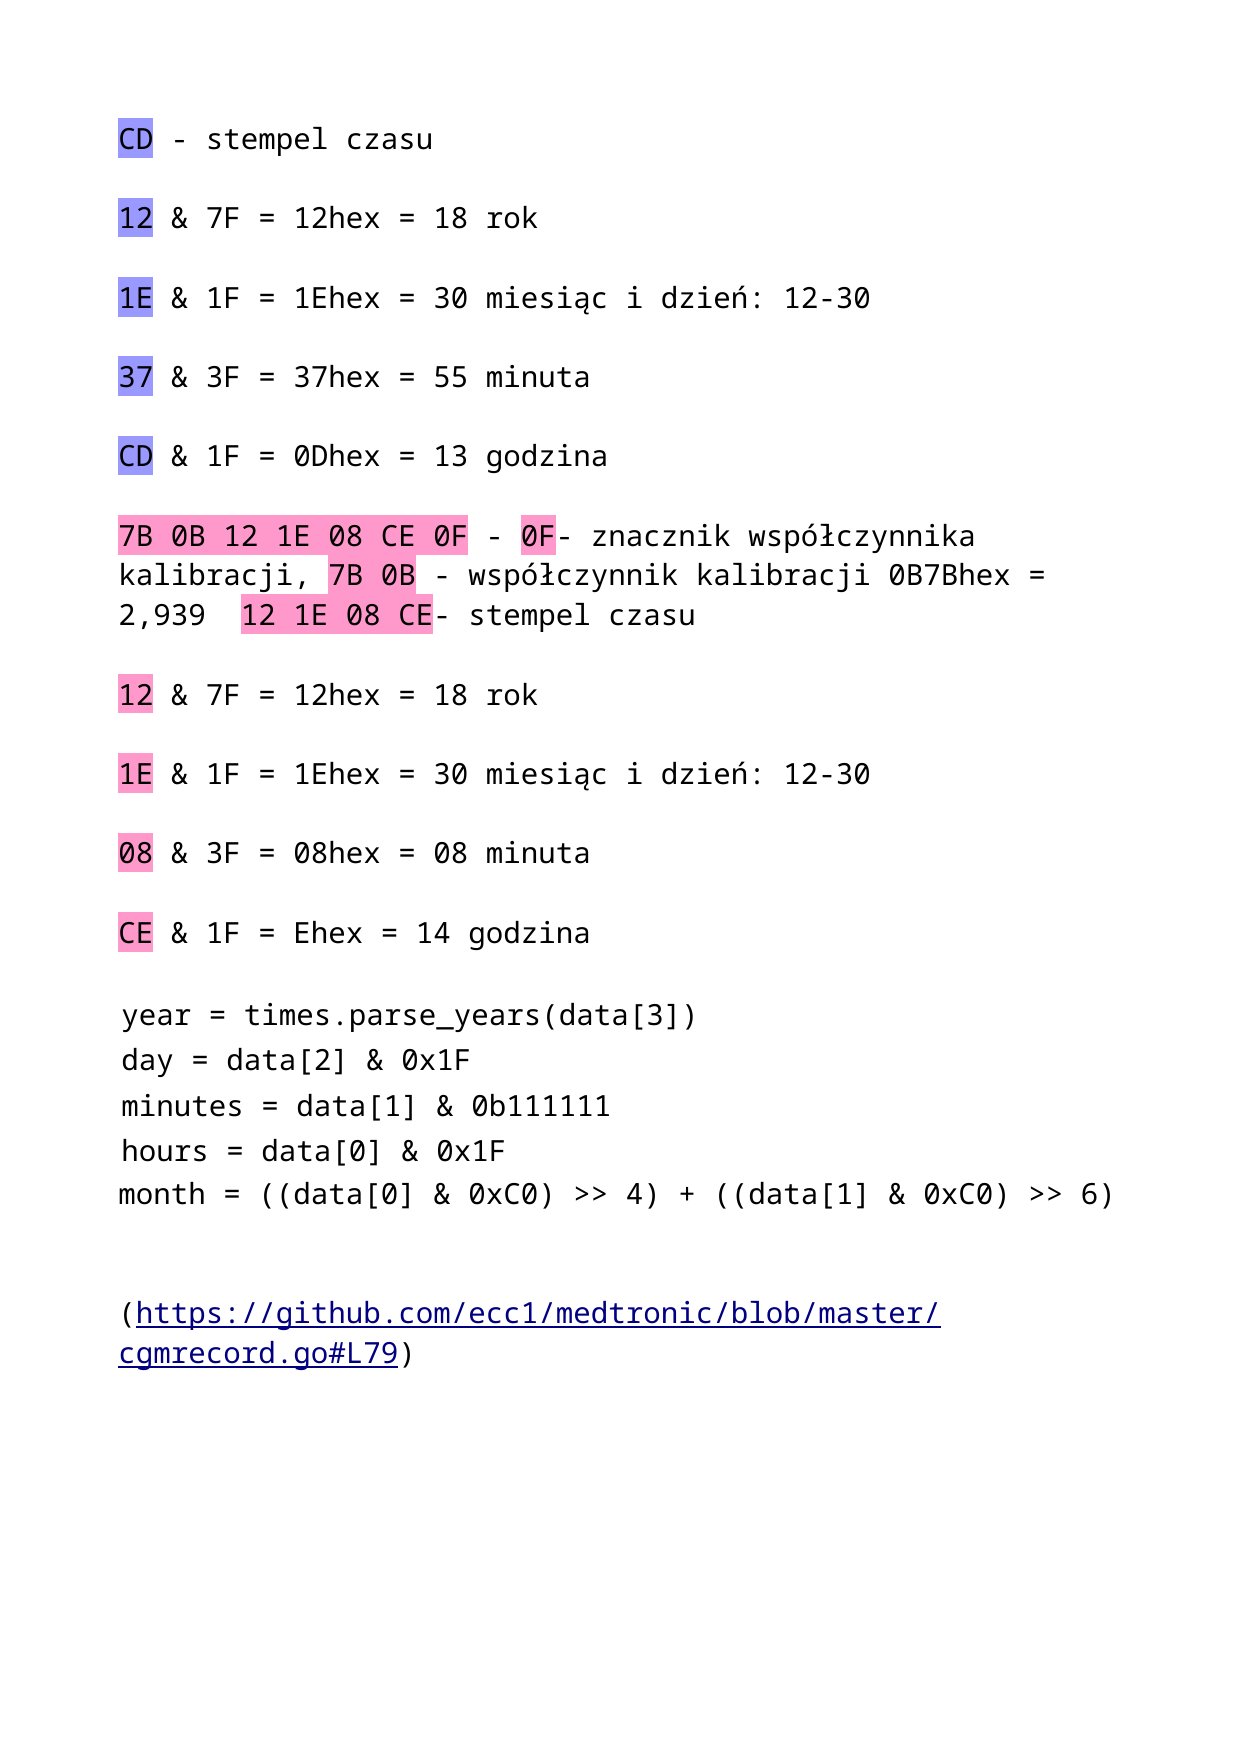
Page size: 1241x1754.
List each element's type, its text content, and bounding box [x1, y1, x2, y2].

text 1E & 1F = 1Ehex = 30 miesiąc i dzień: 12-30 [118, 237, 1122, 317]
text 08 & 3F = 08hex = 08 minuta [118, 793, 1122, 872]
text 1E & 1F = 1Ehex = 30 miesiąc i dzień: 12-30 [118, 713, 1122, 793]
table_header minutes = data[1] & 0b111111 [118, 1082, 827, 1128]
table_header day = data[2] & 0x1F [118, 1037, 823, 1082]
text 12 & 7F = 12hex = 18 rok [118, 634, 1122, 713]
text CE & 1F = Ehex = 14 godzina [118, 872, 1122, 952]
text month = ((data[0] & 0xC0) >> 4) + ((data[1] & 0xC0) >> 6) [118, 1173, 1122, 1213]
text 7B 0B 12 1E 08 CE 0F - 0F- znacznik współczynnika kalibracji, 7B 0B - współczynnik kalibracji 0B7Bhex = 2,939 12 1E 08 CE- stempel czasu [118, 515, 1122, 634]
text CD - stempel czasu [118, 118, 1122, 158]
text (https://github.com/ecc1/medtronic/blob/master/cgmrecord.go#L79) [118, 1292, 1122, 1372]
text CD & 1F = 0Dhex = 13 godzina [118, 396, 1122, 475]
text 12 & 7F = 12hex = 18 rok [118, 158, 1122, 237]
table_header year = times.parse_years(data[3]) [118, 991, 823, 1037]
table_header hours = data[0] & 0x1F [118, 1128, 832, 1173]
text 37 & 3F = 37hex = 55 minuta [118, 317, 1122, 396]
